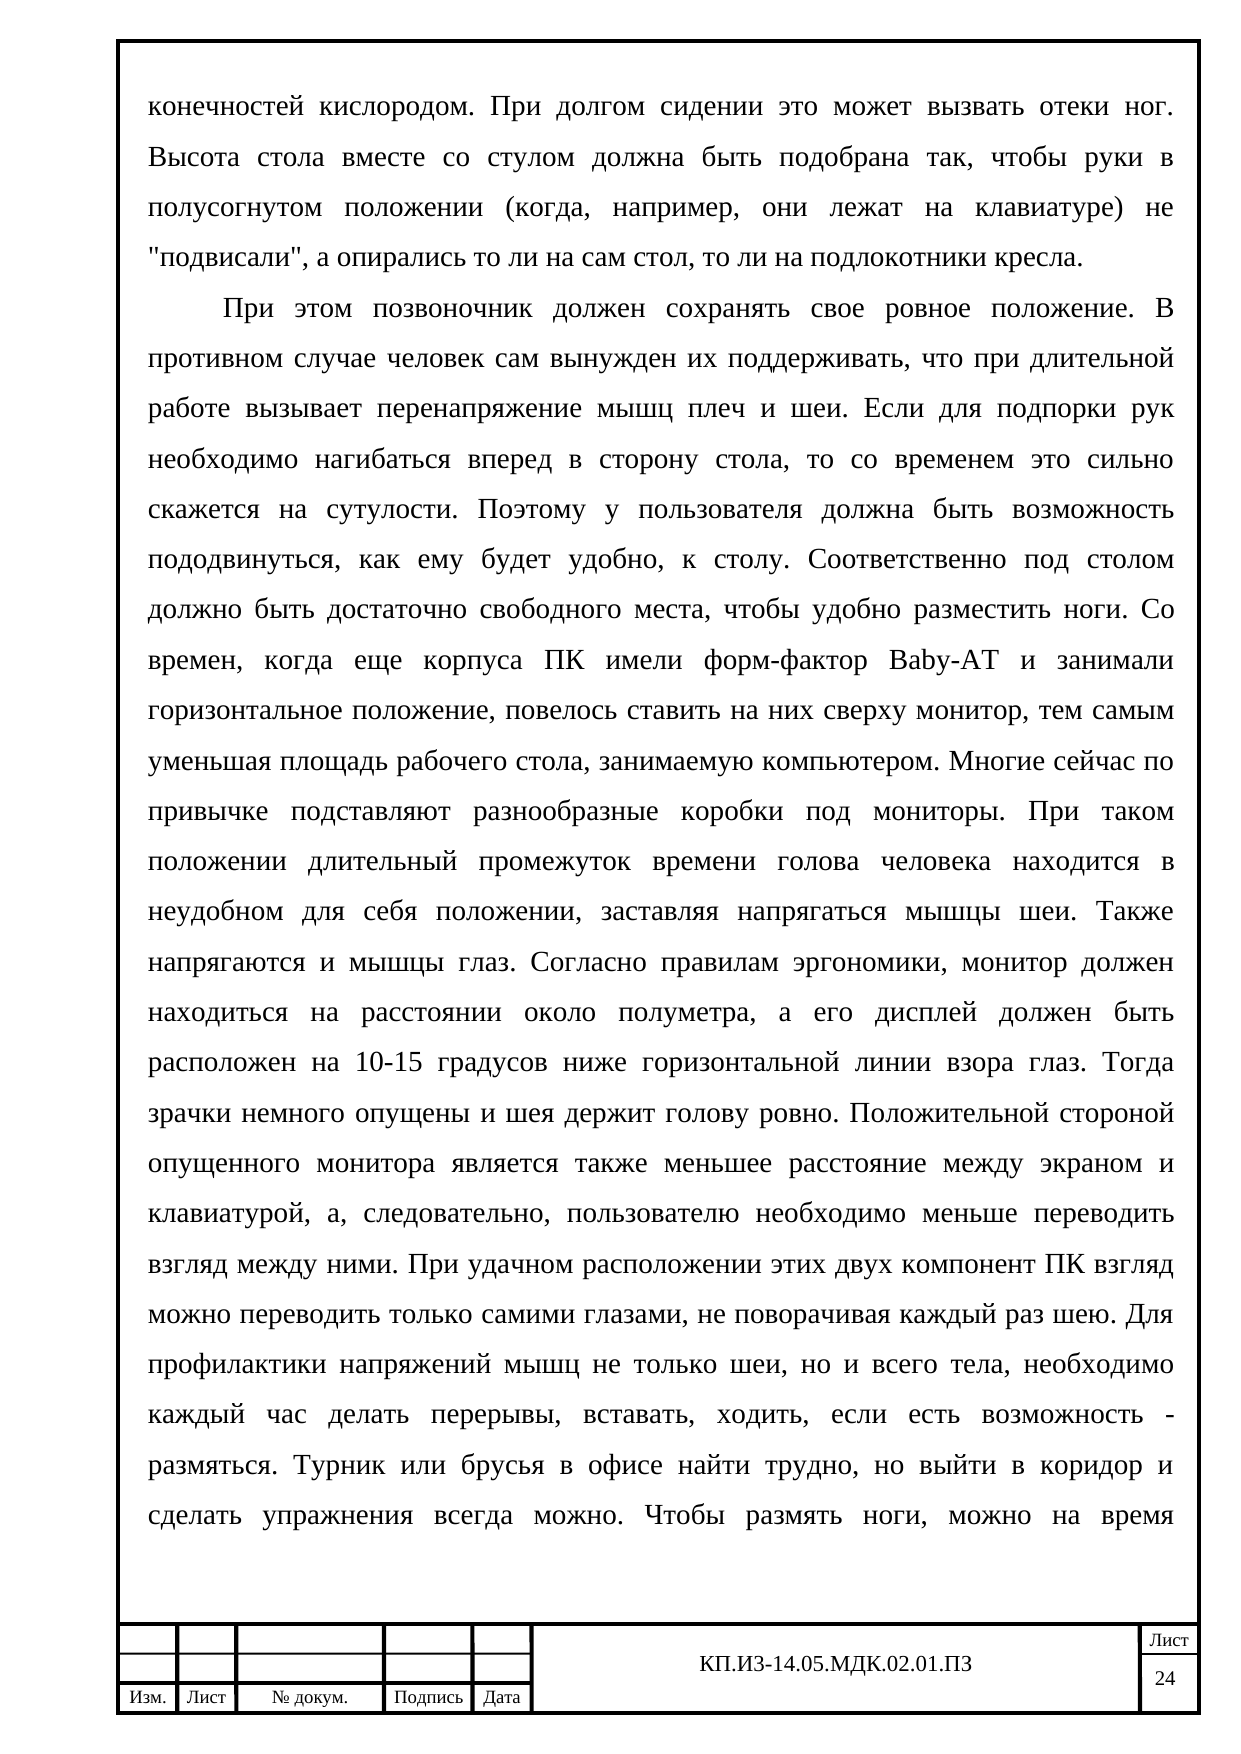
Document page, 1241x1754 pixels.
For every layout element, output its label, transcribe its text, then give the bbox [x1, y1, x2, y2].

text конечностей кислородом. При долгом сидении это может вызвать отеки ног. Высота стола вместе со стулом должна быть подобрана так, чтобы руки в полусогнутом положении (когда, например, они лежат на клавиатуре) не "подвисали", а опирались то ли на сам стол, то ли на подлокотники кресла. [148, 88, 1175, 273]
text При этом позвоночник должен сохранять свое ровное положение. В противном случае человек сам вынужден их поддерживать, что при длительной работе вызывает перенапряжение мышц плеч и шеи. Если для подпорки рук необходимо нагибаться вперед в сторону стола, то со временем это сильно скажется на сутулости. Поэтому у пользователя должна быть возможность пододвинуться, как ему будет удобно, к столу. Соответственно под столом должно быть достаточно свободного места, чтобы удобно разместить ноги. Со времен, когда еще корпуса ПК имели форм-фактор Baby-AT и занимали горизонтальное положение, повелось ставить на них сверху монитор, тем самым уменьшая площадь рабочего стола, занимаемую компьютером. Многие сейчас по привычке подставляют разнообразные коробки под мониторы. При таком положении длительный промежуток времени голова человека находится в неудобном для себя положении, заставляя напрягаться мышцы шеи. Также напрягаются и мышцы глаз. Согласно правилам эргономики, монитор должен находиться на расстоянии около полуметра, а его дисплей должен быть расположен на 10-15 градусов ниже горизонтальной линии взора глаз. Тогда зрачки немного опущены и шея держит голову ровно. Положительной стороной опущенного монитора является также меньшее расстояние между экраном и клавиатурой, а, следовательно, пользователю необходимо меньше переводить взгляд между ними. При удачном расположении этих двух компонент ПК взгляд можно переводить только самими глазами, не поворачивая каждый раз шею. Для профилактики напряжений мышц не только шеи, но и всего тела, необходимо каждый час делать перерывы, вставать, ходить, если есть возможность - размяться. Турник или брусья в офисе найти трудно, но выйти в коридор и сделать упражнения всегда можно. Чтобы размять ноги, можно на время [148, 290, 1175, 1531]
